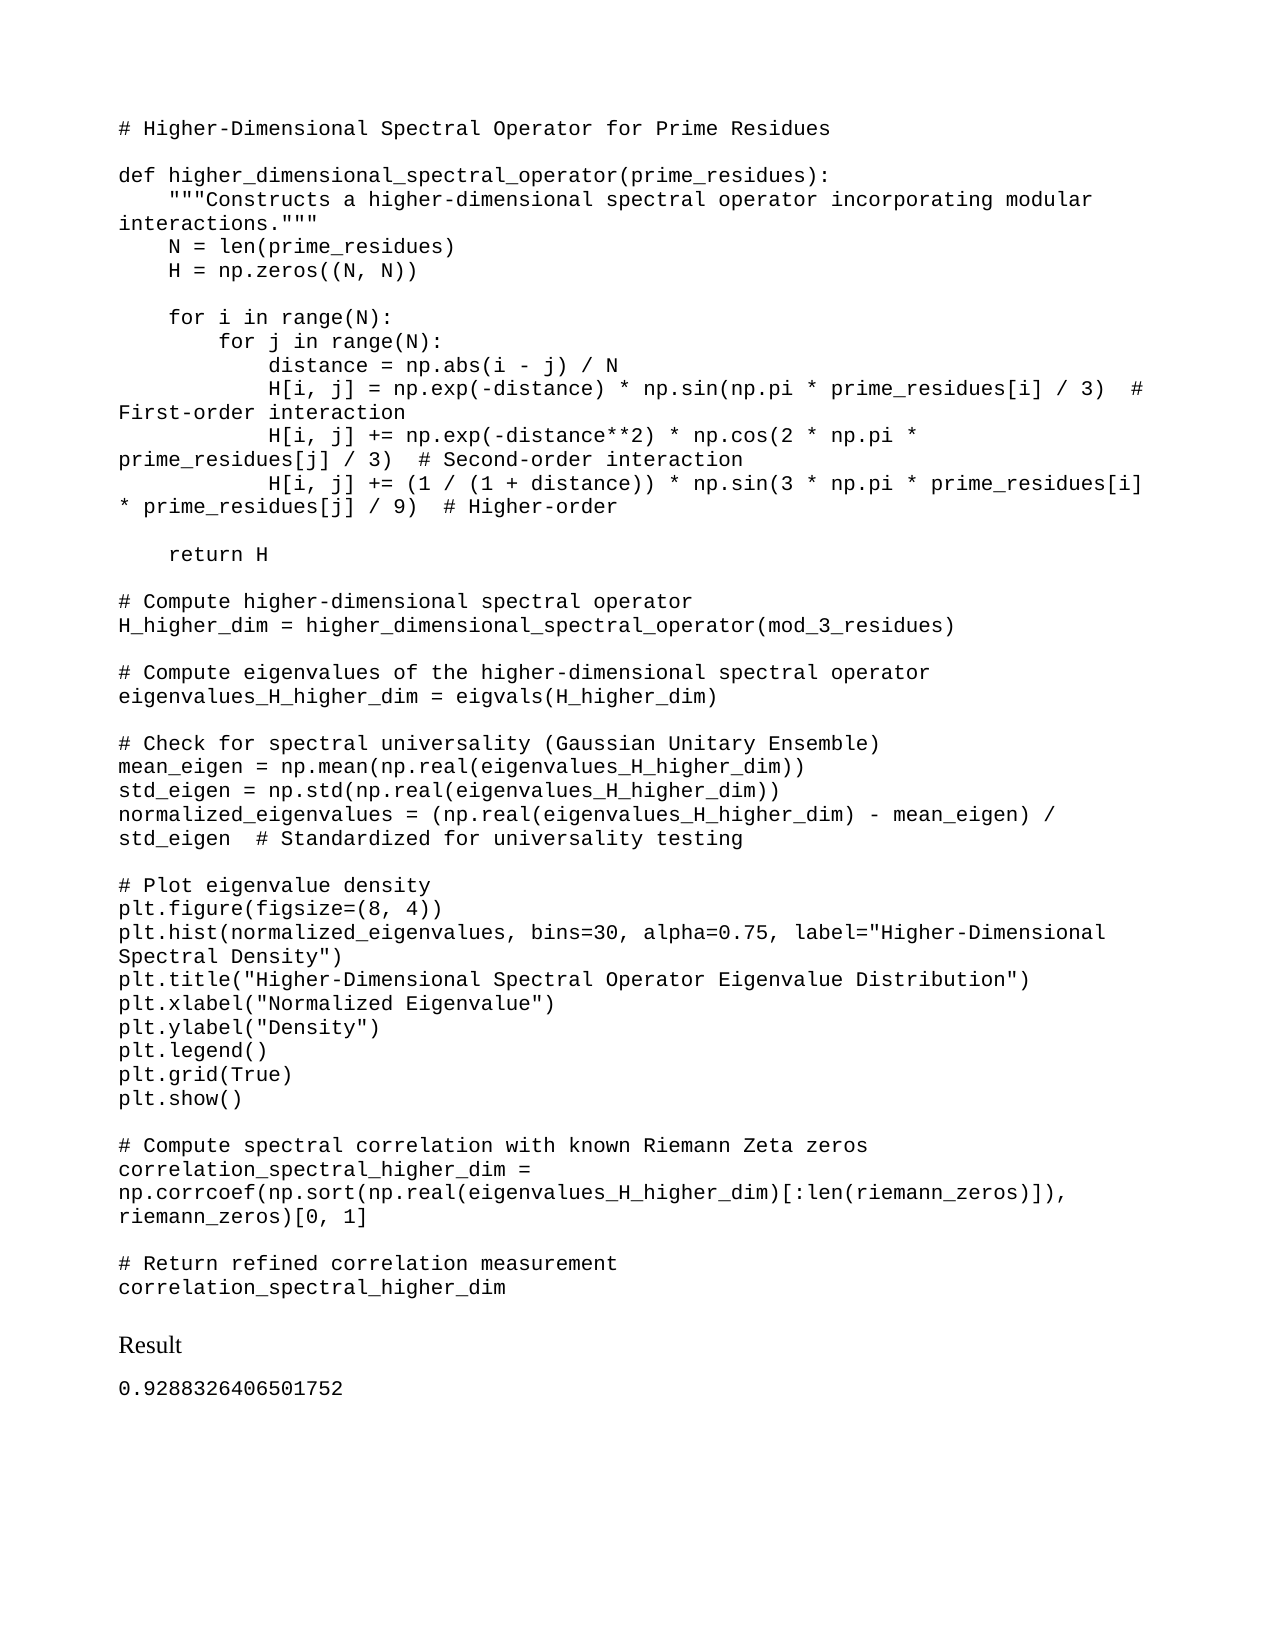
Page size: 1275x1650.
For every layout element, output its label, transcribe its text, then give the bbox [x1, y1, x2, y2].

text plt.figure(figsize=(8, 4)) [118, 898, 1157, 922]
text H[i, j] = np.exp(-distance) * np.sin(np.pi * prime_residues[i] / 3) # First-order interaction [118, 378, 1157, 426]
text H[i, j] += np.exp(-distance**2) * np.cos(2 * np.pi * prime_residues[j] / 3) # Second-order interaction [118, 426, 1157, 473]
text # Return refined correlation measurement [118, 1253, 1157, 1277]
text mean_eigen = np.mean(np.real(eigenvalues_H_higher_dim)) [118, 757, 1157, 780]
text # Plot eigenvalue density [118, 875, 1157, 898]
text return H [118, 544, 1157, 567]
text plt.hist(normalized_eigenvalues, bins=30, alpha=0.75, label="Higher-Dimensional Spectral Density") [118, 922, 1157, 969]
text distance = np.abs(i - j) / N [118, 354, 1157, 378]
text # Compute higher-dimensional spectral operator [118, 591, 1157, 615]
text # Check for spectral universality (Gaussian Unitary Ensemble) [118, 733, 1157, 757]
text Result [118, 1330, 1157, 1359]
text N = len(prime_residues) [118, 236, 1157, 260]
text # Compute spectral correlation with known Riemann Zeta zeros [118, 1135, 1157, 1158]
text plt.xlabel("Normalized Eigenvalue") [118, 993, 1157, 1017]
text plt.grid(True) [118, 1064, 1157, 1088]
text """Constructs a higher-dimensional spectral operator incorporating modular interactions.""" [118, 189, 1157, 236]
text for i in range(N): [118, 307, 1157, 331]
text # Higher-Dimensional Spectral Operator for Prime Residues [118, 118, 1157, 142]
text eigenvalues_H_higher_dim = eigvals(H_higher_dim) [118, 686, 1157, 709]
text correlation_spectral_higher_dim [118, 1277, 1157, 1300]
text # Compute eigenvalues of the higher-dimensional spectral operator [118, 662, 1157, 686]
text plt.ylabel("Density") [118, 1017, 1157, 1040]
text 0.9288326406501752 [118, 1377, 1157, 1401]
text H[i, j] += (1 / (1 + distance)) * np.sin(3 * np.pi * prime_residues[i] * prime_residues[j] / 9) # Higher-order [118, 473, 1157, 520]
text H = np.zeros((N, N)) [118, 260, 1157, 284]
text plt.show() [118, 1088, 1157, 1111]
text H_higher_dim = higher_dimensional_spectral_operator(mod_3_residues) [118, 615, 1157, 638]
text std_eigen = np.std(np.real(eigenvalues_H_higher_dim)) [118, 780, 1157, 804]
text for j in range(N): [118, 331, 1157, 354]
text def higher_dimensional_spectral_operator(prime_residues): [118, 165, 1157, 189]
text correlation_spectral_higher_dim = np.corrcoef(np.sort(np.real(eigenvalues_H_higher_dim)[:len(riemann_zeros)]), riemann_zeros)[0, 1] [118, 1158, 1157, 1229]
text normalized_eigenvalues = (np.real(eigenvalues_H_higher_dim) - mean_eigen) / std_eigen # Standardized for universality testing [118, 804, 1157, 851]
text plt.legend() [118, 1040, 1157, 1064]
text plt.title("Higher-Dimensional Spectral Operator Eigenvalue Distribution") [118, 969, 1157, 993]
